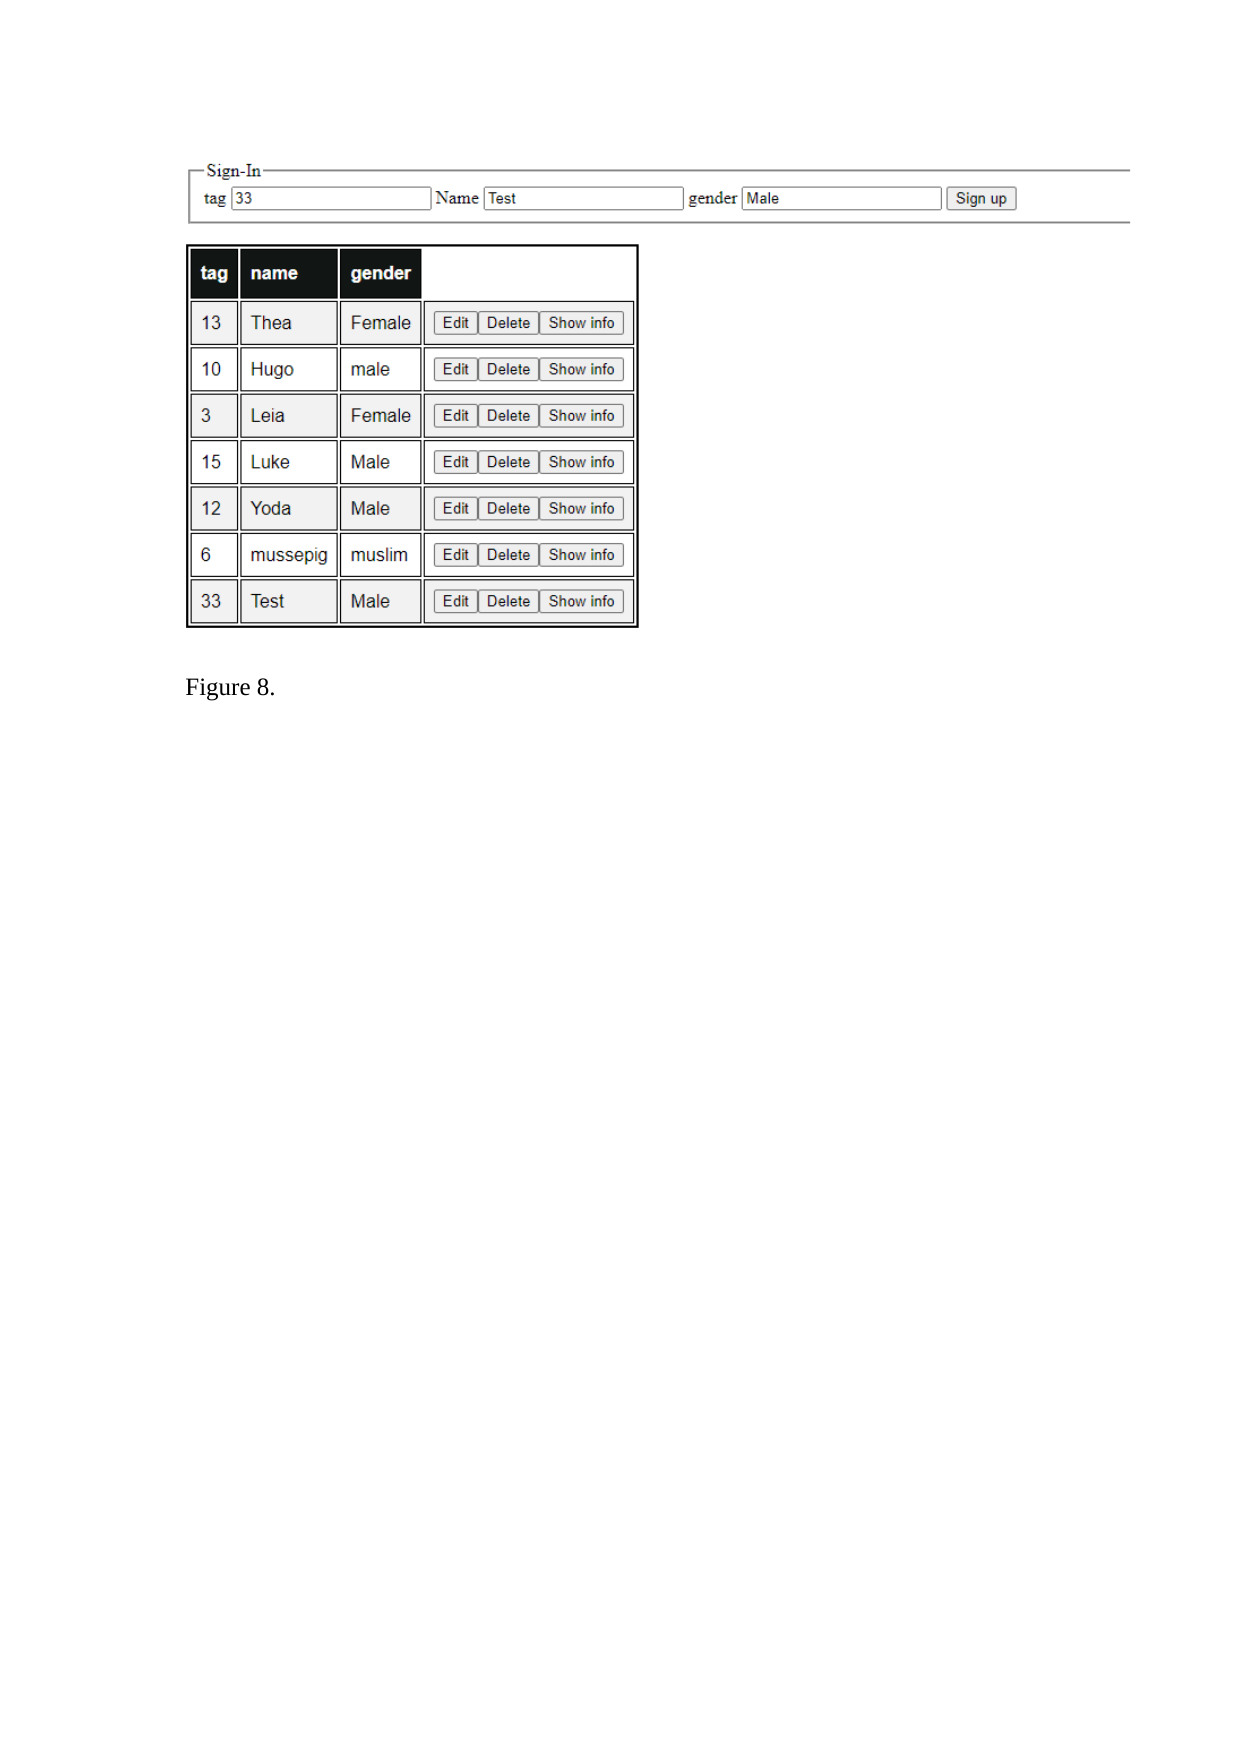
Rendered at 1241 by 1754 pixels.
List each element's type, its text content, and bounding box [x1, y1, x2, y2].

text Figure 8. [185, 672, 1093, 701]
